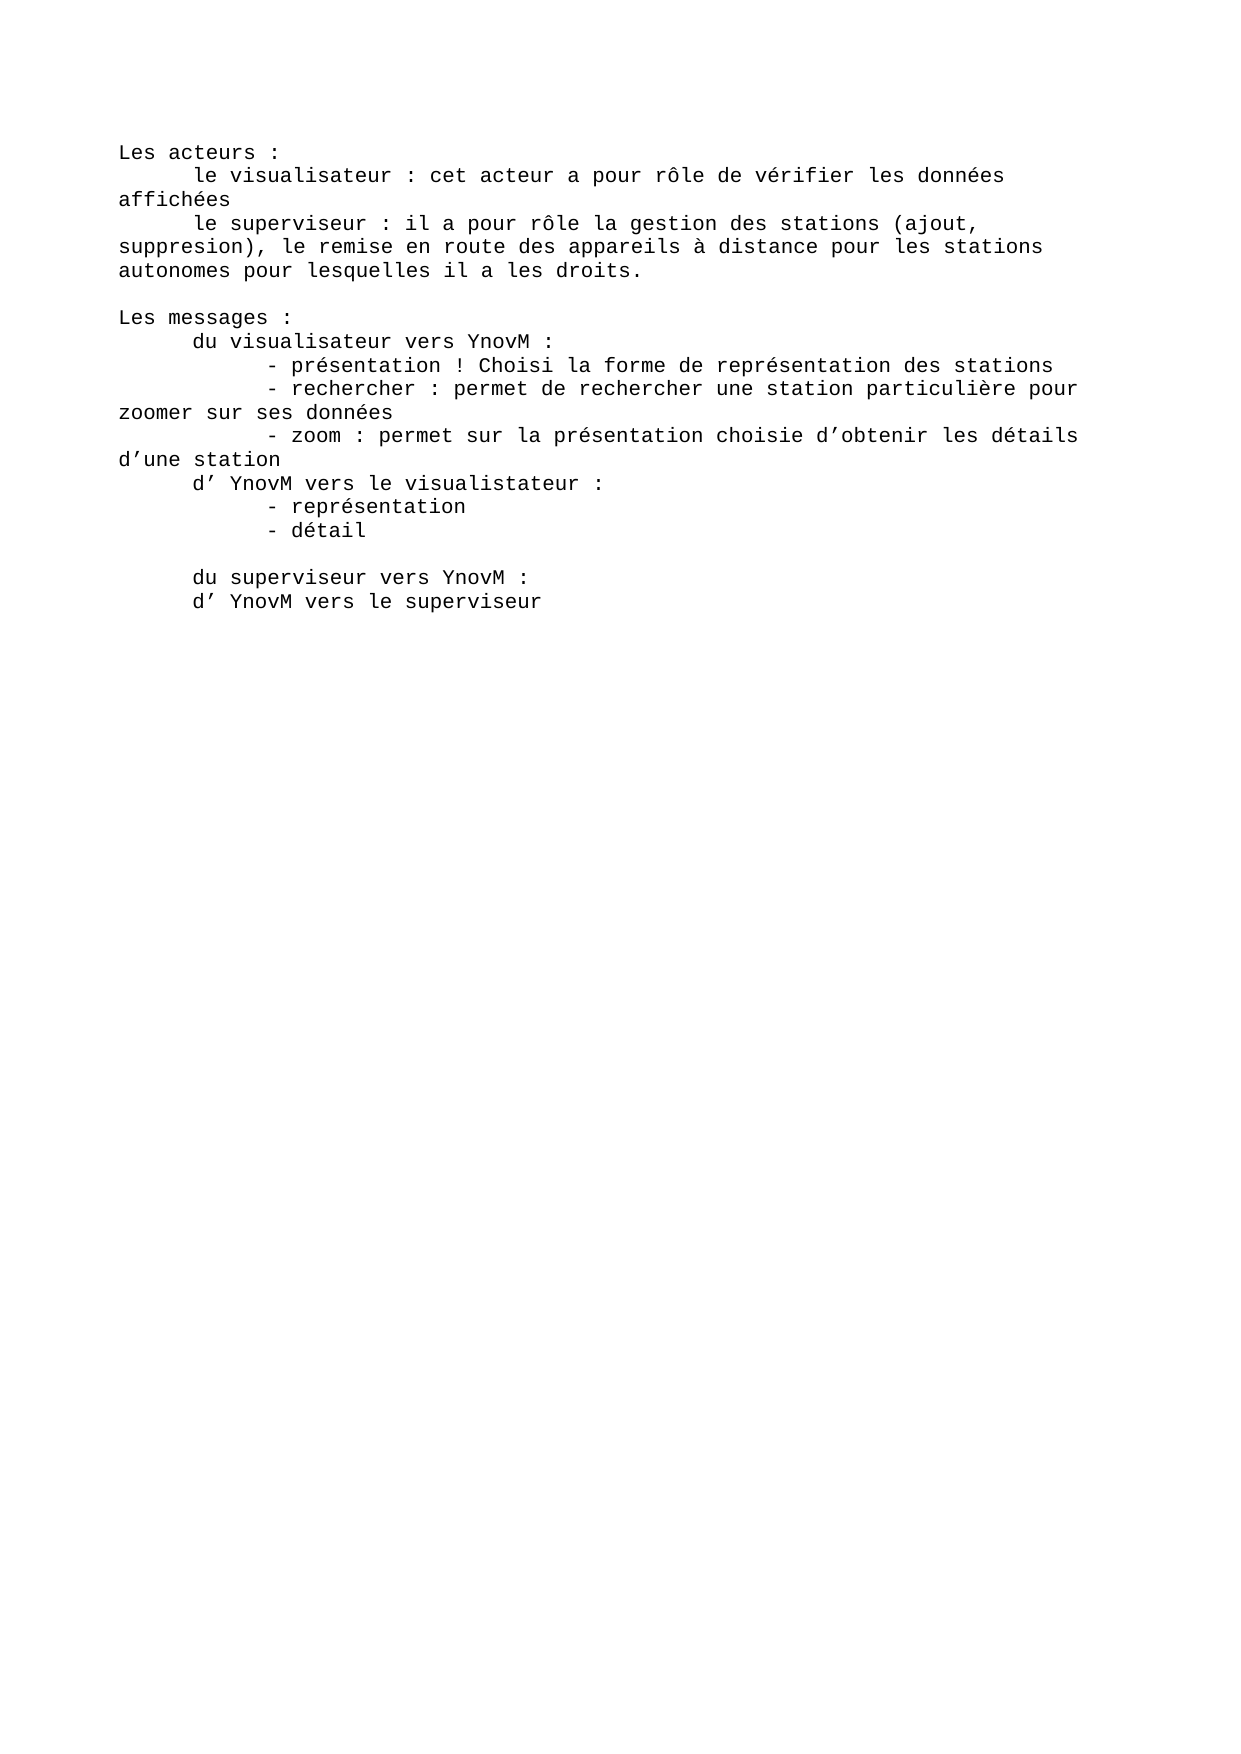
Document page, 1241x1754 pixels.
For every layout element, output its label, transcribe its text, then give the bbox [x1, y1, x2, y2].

text du superviseur vers YnovM : [118, 567, 1122, 591]
text d’ YnovM vers le superviseur [118, 591, 1122, 615]
text le superviseur : il a pour rôle la gestion des stations (ajout, suppresion), le remise en route des appareils à distance pour les stations autonomes pour lesquelles il a les droits. [118, 213, 1122, 284]
text - rechercher : permet de rechercher une station particulière pour zoomer sur ses données [118, 378, 1122, 426]
text - présentation ! Choisi la forme de représentation des stations [118, 354, 1122, 378]
text - zoom : permet sur la présentation choisie d’obtenir les détails d’une station [118, 426, 1122, 473]
text - représentation [118, 496, 1122, 520]
text - détail [118, 520, 1122, 544]
text du visualisateur vers YnovM : [118, 331, 1122, 354]
text le visualisateur : cet acteur a pour rôle de vérifier les données affichées [118, 165, 1122, 213]
text Les messages : [118, 307, 1122, 331]
text d’ YnovM vers le visualistateur : [118, 473, 1122, 496]
text Les acteurs : [118, 142, 1122, 165]
